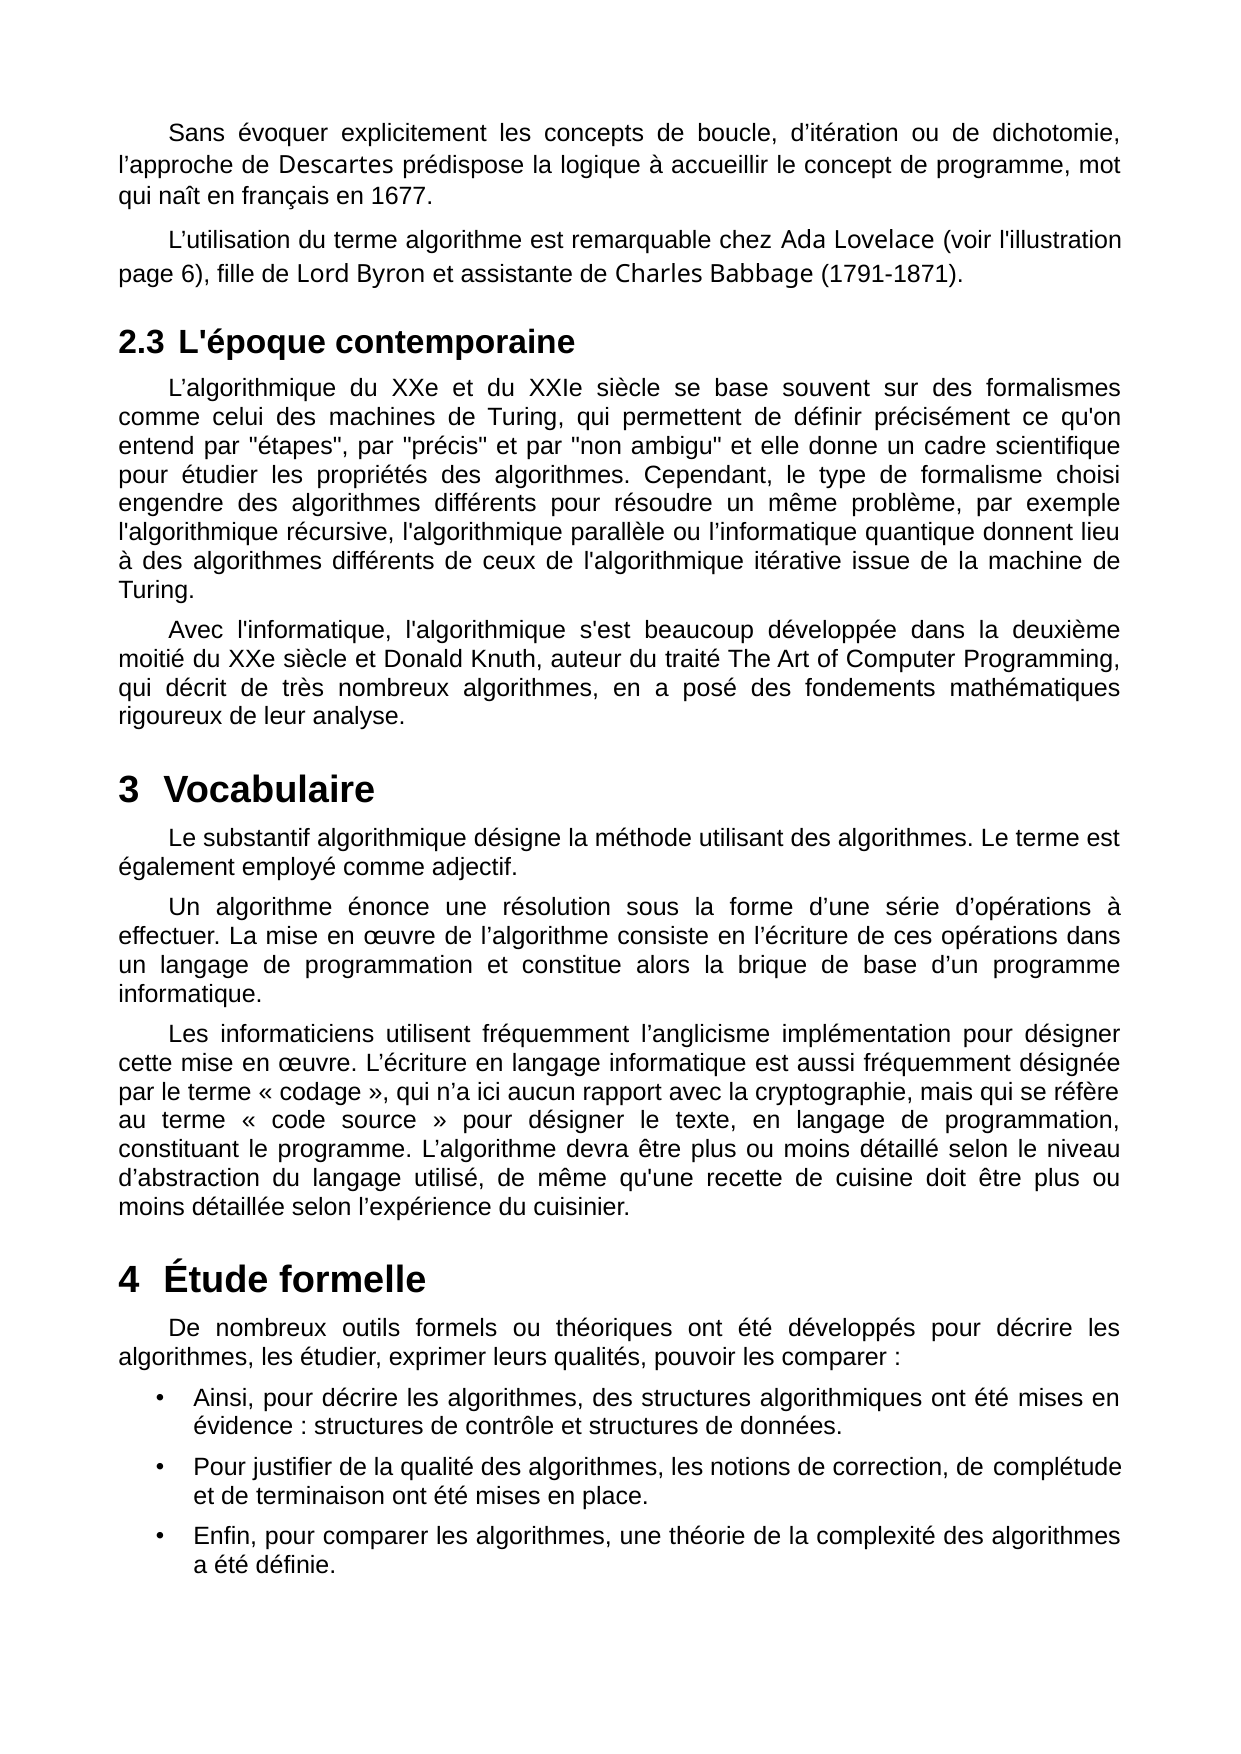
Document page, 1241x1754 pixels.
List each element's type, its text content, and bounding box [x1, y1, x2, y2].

list Pour justifier de la qualité des algorithmes, les notions de correction, de complétude et de terminaison ont été mises en place. [156, 1452, 1122, 1509]
list Enfin, pour comparer les algorithmes, une théorie de la complexité des algorithmes a été définie. [156, 1521, 1122, 1579]
subtitle Étude formelle [118, 1257, 1122, 1301]
text De nombreux outils formels ou théoriques ont été développés pour décrire les algorithmes, les étudier, exprimer leurs qualités, pouvoir les comparer : [118, 1313, 1122, 1371]
text Le substantif algorithmique désigne la méthode utilisant des algorithmes. Le terme est également employé comme adjectif. [118, 823, 1122, 881]
list Ainsi, pour décrire les algorithmes, des structures algorithmiques ont été mises en évidence : structures de contrôle et structures de données. [156, 1382, 1122, 1440]
text L’algorithmique du XXe et du XXIe siècle se base souvent sur des formalismes comme celui des machines de Turing, qui permettent de définir précisément ce qu'on entend par "étapes", par "précis" et par "non ambigu" et elle donne un cadre scientifique pour étudier les propriétés des algorithmes. Cependant, le type de formalisme choisi engendre des algorithmes différents pour résoudre un même problème, par exemple l'algorithmique récursive, l'algorithmique parallèle ou l’informatique quantique donnent lieu à des algorithmes différents de ceux de l'algorithmique itérative issue de la machine de Turing. [118, 373, 1122, 603]
text Un algorithme énonce une résolution sous la forme d’une série d’opérations à effectuer. La mise en œuvre de l’algorithme consiste en l’écriture de ces opérations dans un langage de programmation et constitue alors la brique de base d’un programme informatique. [118, 892, 1122, 1007]
subtitle Vocabulaire [118, 767, 1122, 811]
subtitle L'époque contemporaine [118, 322, 1122, 361]
text Sans évoquer explicitement les concepts de boucle, d’itération ou de dichotomie, l’approche de Descartes prédispose la logique à accueillir le concept de programme, mot qui naît en français en 1677. [118, 118, 1122, 210]
text Avec l'informatique, l'algorithmique s'est beaucoup développée dans la deuxième moitié du XXe siècle et Donald Knuth, auteur du traité The Art of Computer Programming, qui décrit de très nombreux algorithmes, en a posé des fondements mathématiques rigoureux de leur analyse. [118, 615, 1122, 730]
text L’utilisation du terme algorithme est remarquable chez Ada Lovelace (voir l'illustration page 6), fille de Lord Byron et assistante de Charles Babbage (1791-1871). [118, 221, 1122, 289]
text Les informaticiens utilisent fréquemment l’anglicisme implémentation pour désigner cette mise en œuvre. L’écriture en langage informatique est aussi fréquemment désignée par le terme « codage », qui n’a ici aucun rapport avec la cryptographie, mais qui se réfère au terme « code source » pour désigner le texte, en langage de programmation, constituant le programme. L’algorithme devra être plus ou moins détaillé selon le niveau d’abstraction du langage utilisé, de même qu'une recette de cuisine doit être plus ou moins détaillée selon l’expérience du cuisinier. [118, 1019, 1122, 1220]
